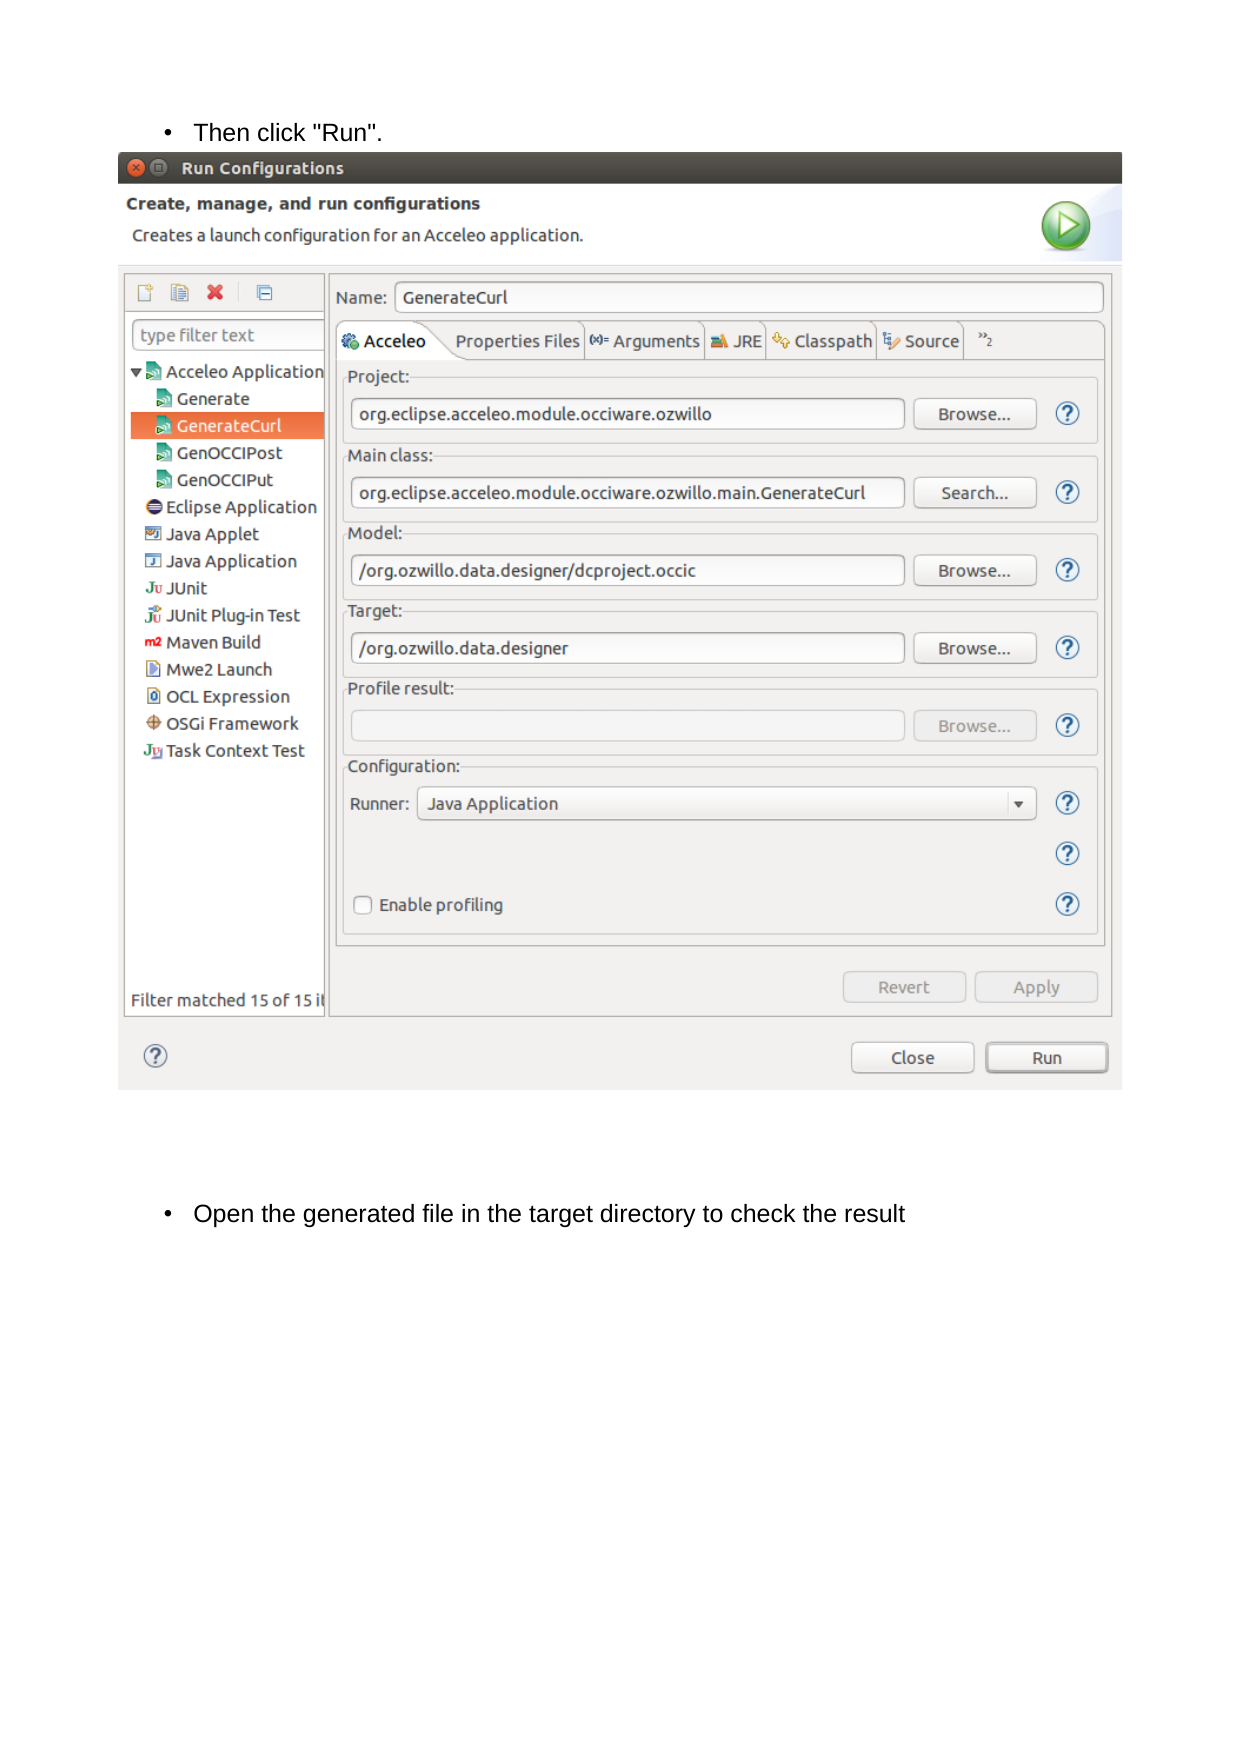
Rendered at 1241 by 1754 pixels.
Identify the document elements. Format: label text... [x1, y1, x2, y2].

list Open the generated file in the target directory to check the result [164, 1199, 1122, 1228]
list Then click "Run". [164, 118, 1122, 147]
picture [118, 152, 1123, 1090]
